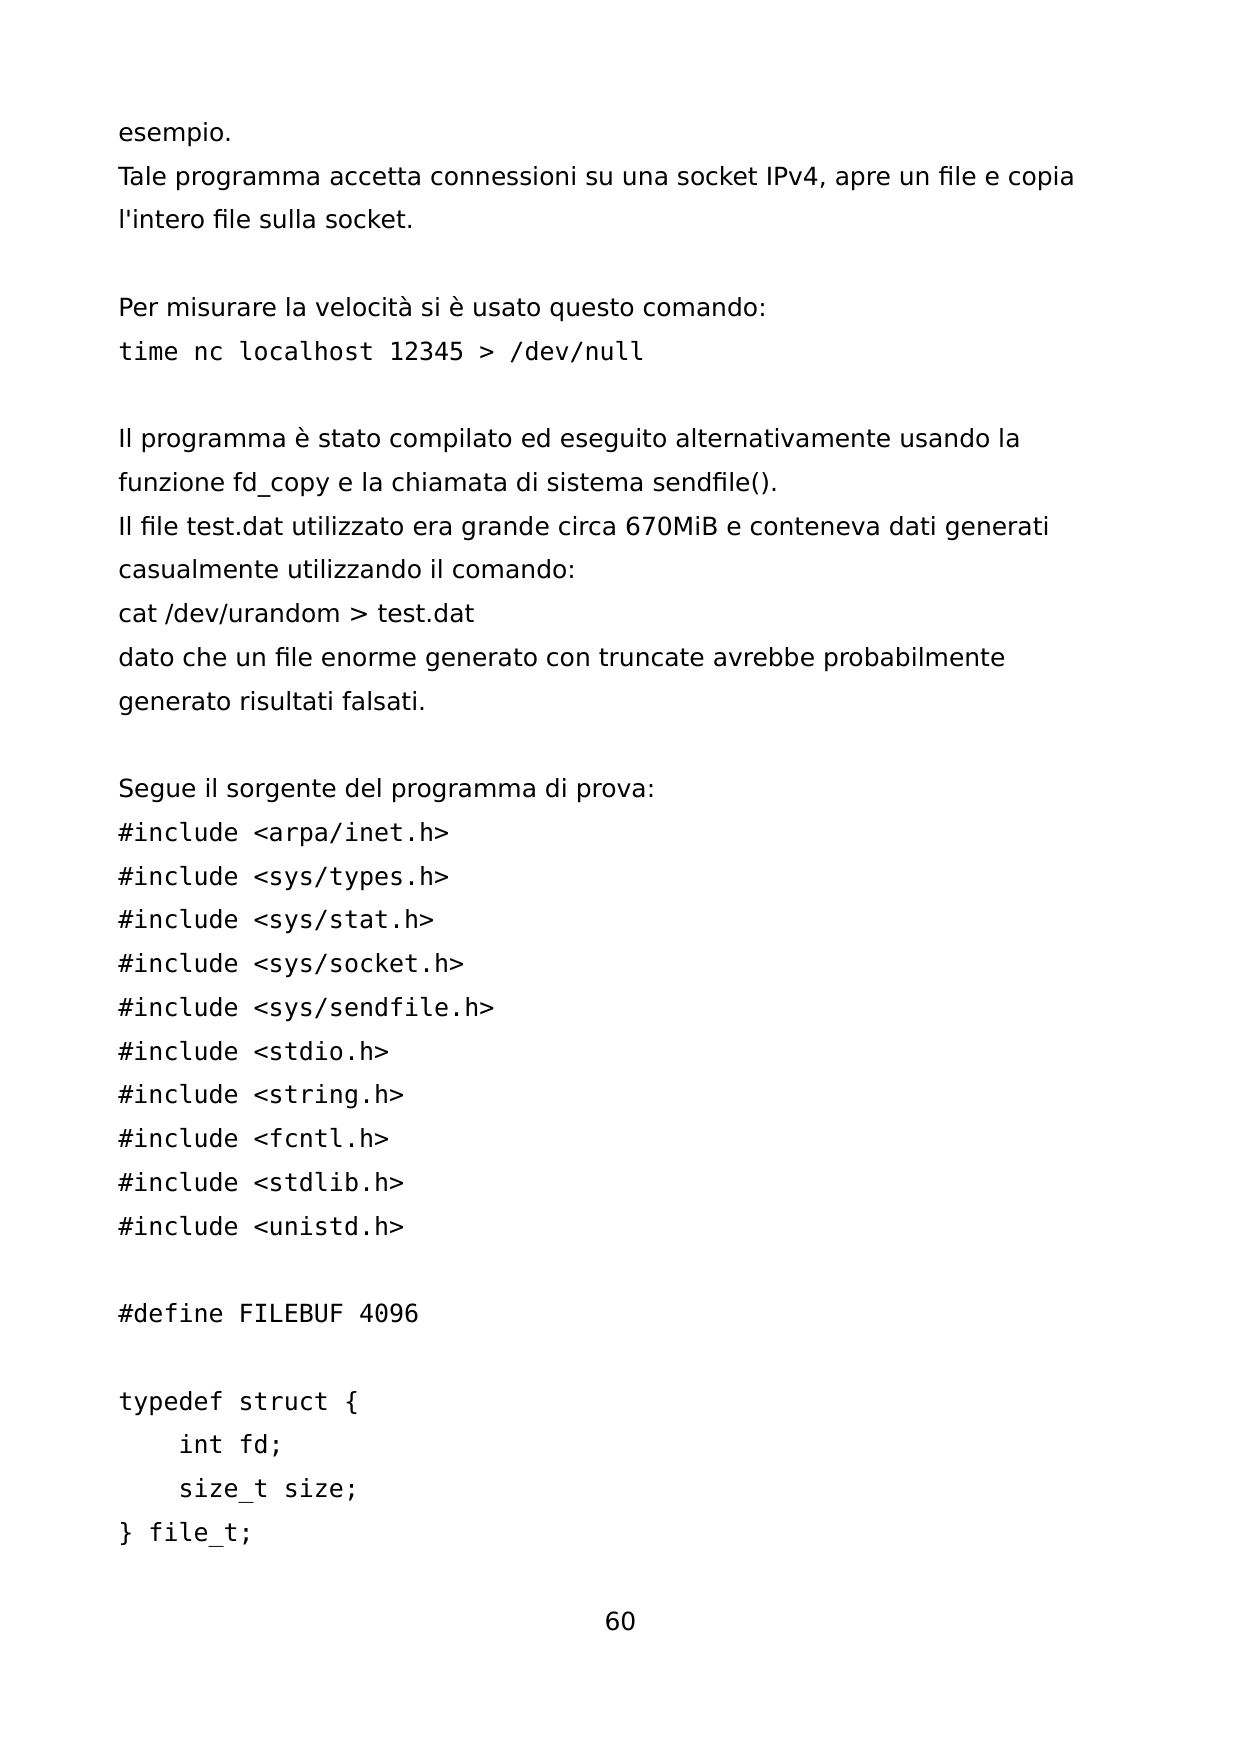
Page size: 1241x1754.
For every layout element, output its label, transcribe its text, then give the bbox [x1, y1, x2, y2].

text #define FILEBUF 4096 [118, 1299, 1122, 1328]
text #include <sys/types.h> [118, 862, 1122, 891]
text Il file test.dat utilizzato era grande circa 670MiB e conteneva dati generati casualmente utilizzando il comando: [118, 512, 1122, 585]
text Segue il sorgente del programma di prova: [118, 774, 1122, 803]
text typedef struct { [118, 1387, 1122, 1416]
text #include <sys/stat.h> [118, 906, 1122, 935]
text #include <stdlib.h> [118, 1168, 1122, 1197]
text Per misurare la velocità si è usato questo comando: [118, 293, 1122, 322]
text cat /dev/urandom > test.dat [118, 599, 1122, 628]
text #include <sys/sendfile.h> [118, 993, 1122, 1022]
text } file_t; [118, 1518, 1122, 1547]
text #include <arpa/inet.h> [118, 818, 1122, 847]
text time nc localhost 12345 > /dev/null [118, 337, 1122, 366]
text esempio. [118, 118, 1122, 147]
text size_t size; [118, 1474, 1122, 1503]
text #include <unistd.h> [118, 1212, 1122, 1241]
text Il programma è stato compilato ed eseguito alternativamente usando la funzione fd_copy e la chiamata di sistema sendfile(). [118, 424, 1122, 497]
text #include <string.h> [118, 1081, 1122, 1110]
text #include <stdio.h> [118, 1037, 1122, 1066]
text dato che un file enorme generato con truncate avrebbe probabilmente generato risultati falsati. [118, 643, 1122, 716]
text #include <sys/socket.h> [118, 949, 1122, 978]
text int fd; [118, 1431, 1122, 1460]
text Tale programma accetta connessioni su una socket IPv4, apre un file e copia l'intero file sulla socket. [118, 162, 1122, 235]
text #include <fcntl.h> [118, 1124, 1122, 1153]
